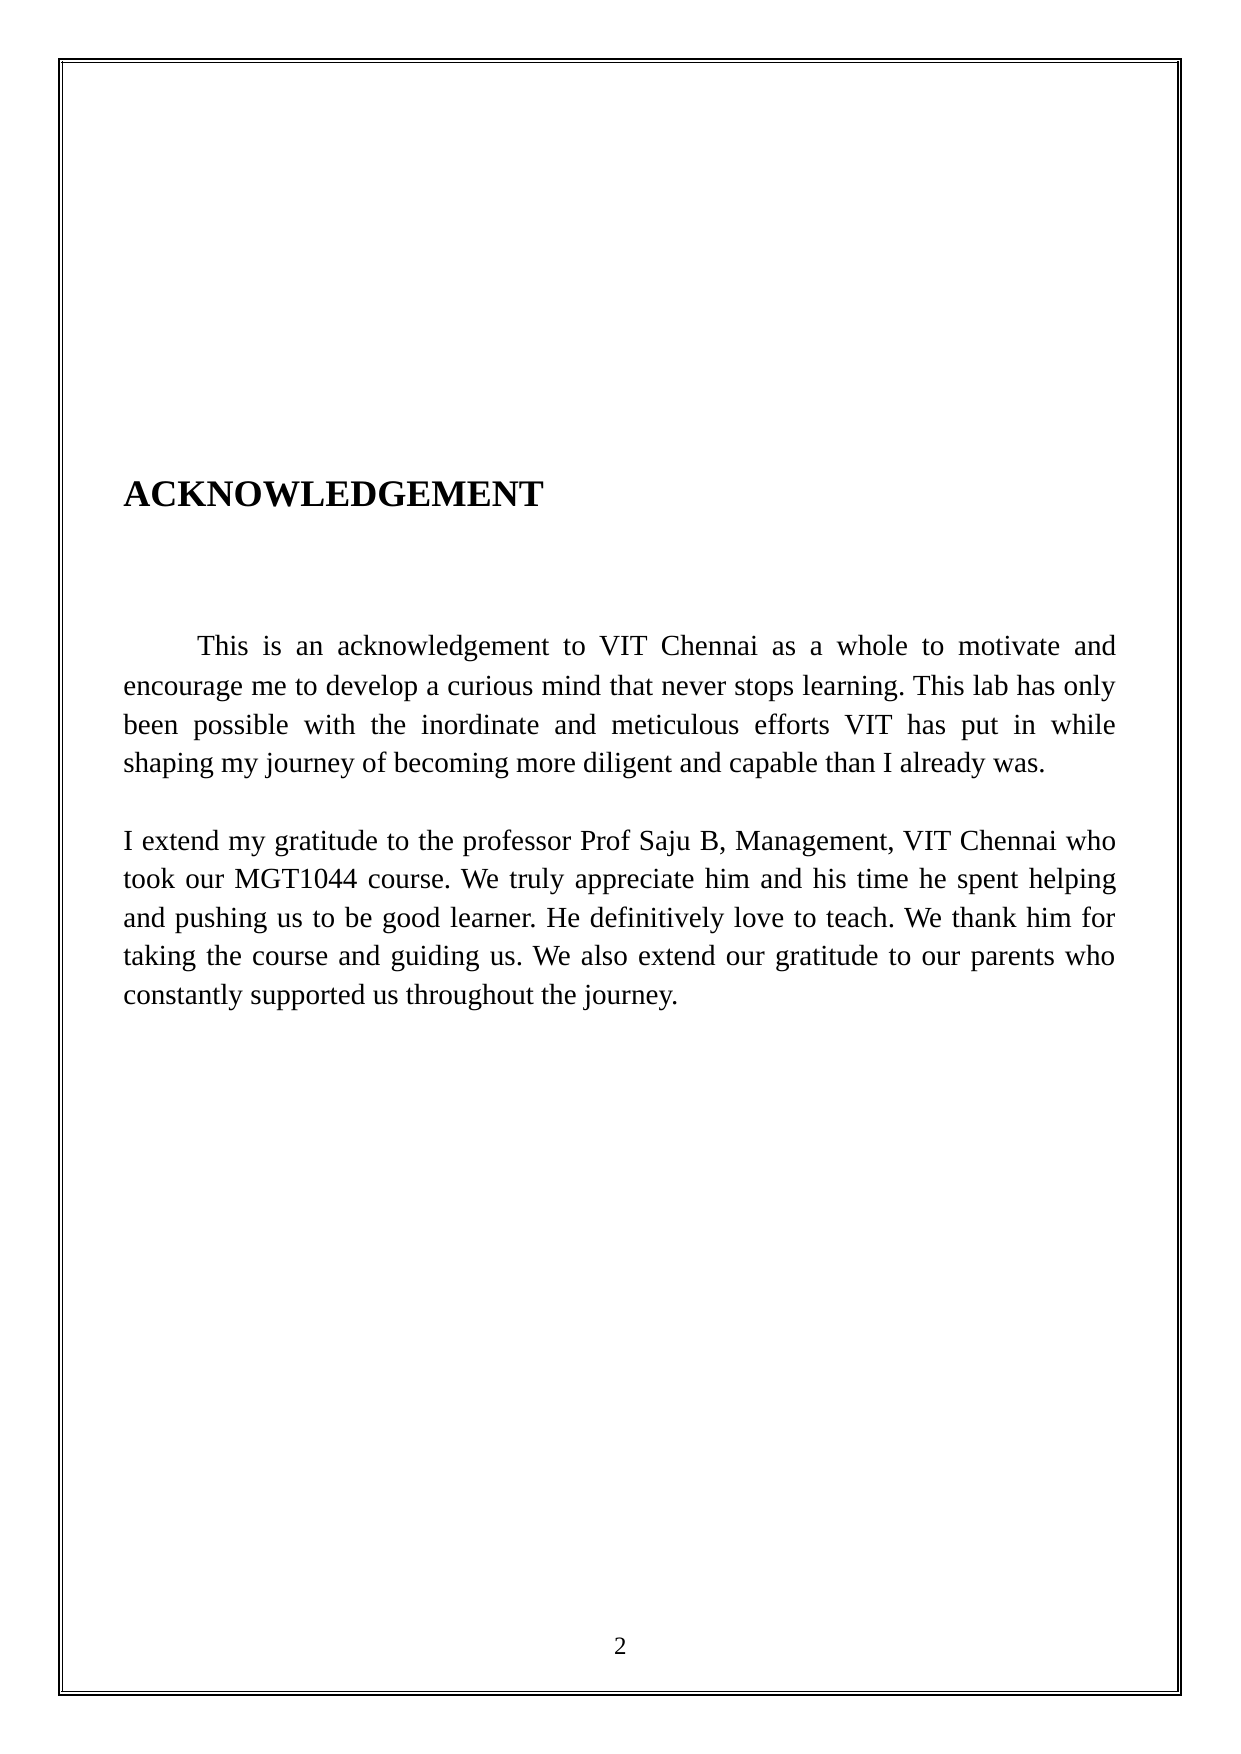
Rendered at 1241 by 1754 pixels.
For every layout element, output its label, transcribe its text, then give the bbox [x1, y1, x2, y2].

text ACKNOWLEDGEMENT [123, 472, 1117, 515]
text I extend my gratitude to the professor Prof Saju B, Management, VIT Chennai who took our MGT1044 course. We truly appreciate him and his time he spent helping and pushing us to be good learner. He definitively love to teach. We thank him for taking the course and guiding us. We also extend our gratitude to our parents who constantly supported us throughout the journey. [123, 823, 1117, 1010]
text This is an acknowledgement to VIT Chennai as a whole to motivate and encourage me to develop a curious mind that never stops learning. This lab has only been possible with the inordinate and meticulous efforts VIT has put in while shaping my journey of becoming more diligent and capable than I already was. [123, 620, 1117, 779]
